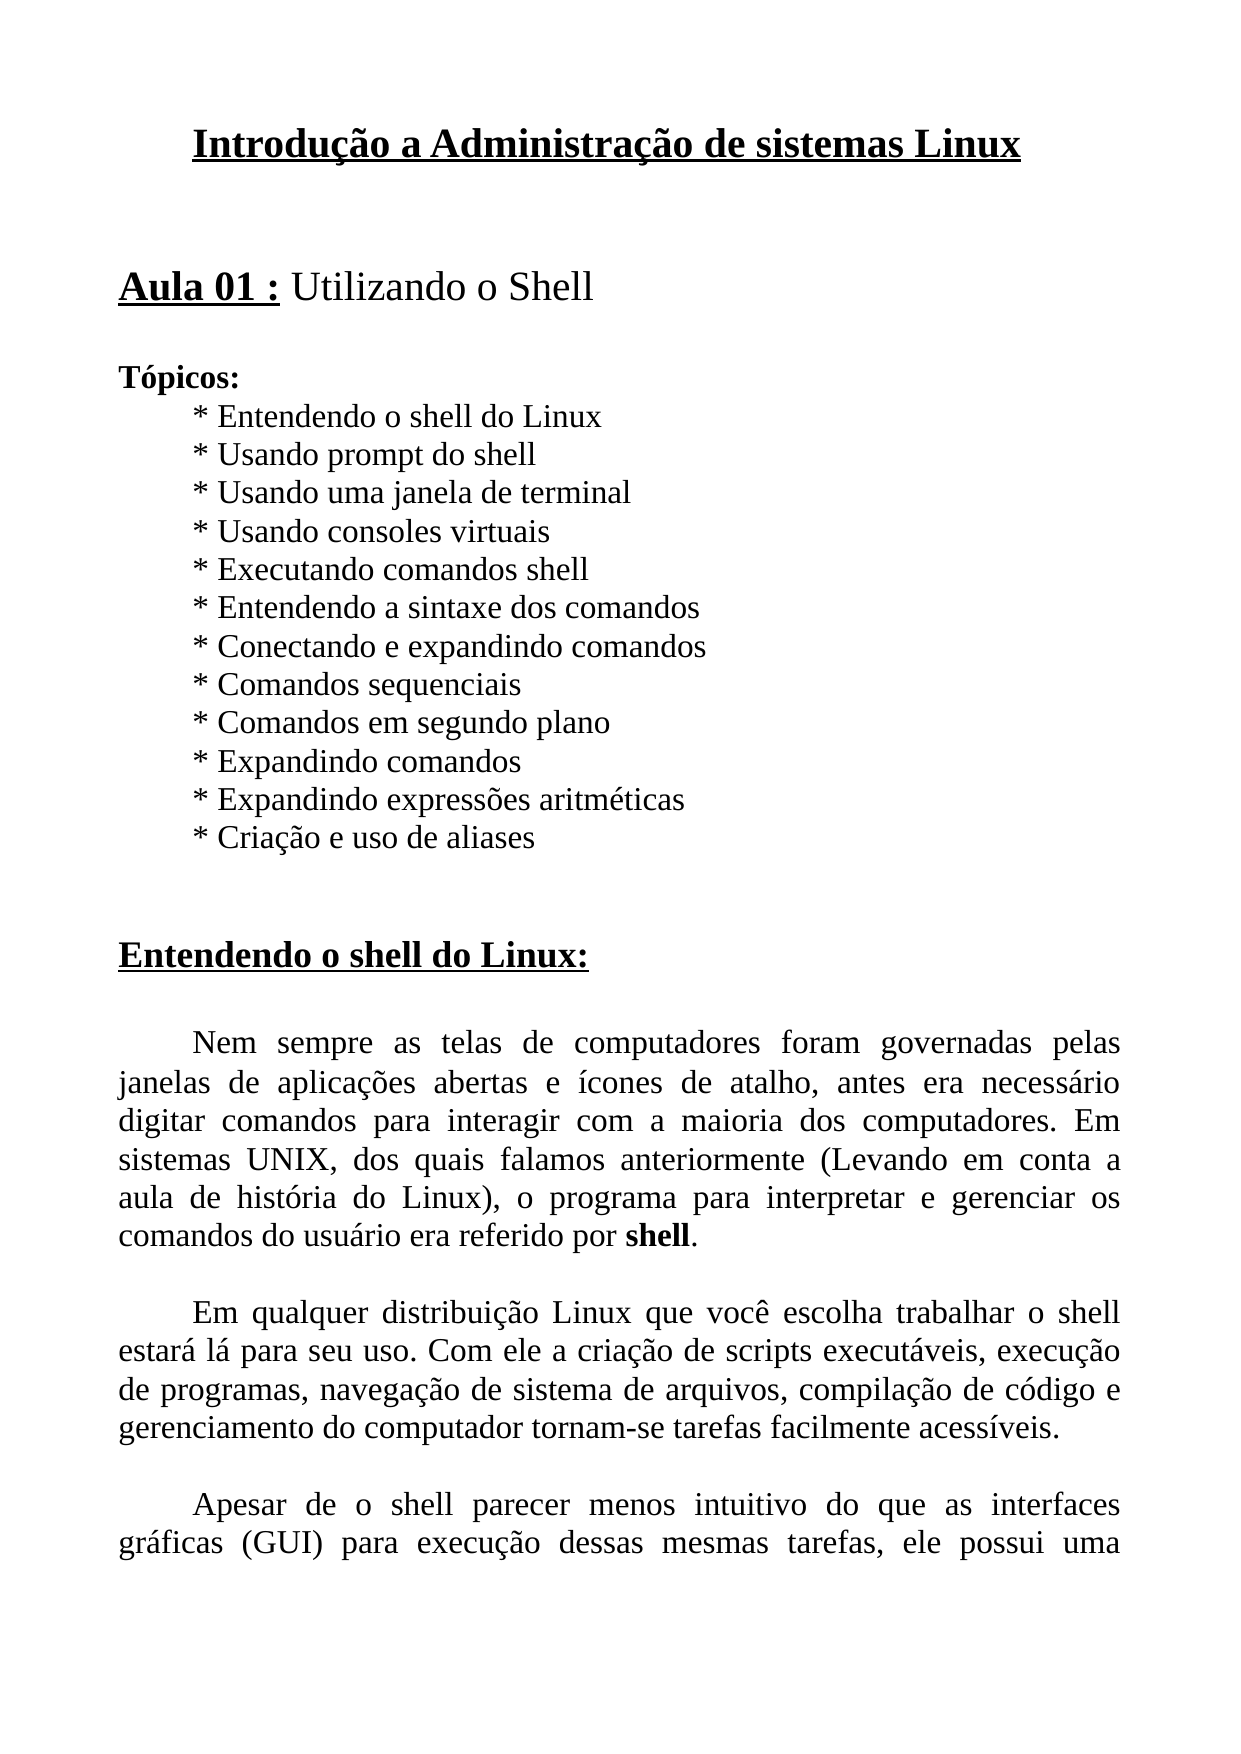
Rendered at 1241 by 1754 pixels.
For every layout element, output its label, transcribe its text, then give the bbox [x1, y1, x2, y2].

text * Usando uma janela de terminal [118, 473, 1122, 511]
text * Executando comandos shell [118, 549, 1122, 588]
text Introdução a Administração de sistemas Linux [118, 118, 1122, 166]
text Em qualquer distribuição Linux que você escolha trabalhar o shell estará lá para seu uso. Com ele a criação de scripts executáveis, execução de programas, navegação de sistema de arquivos, compilação de código e gerenciamento do computador tornam-se tarefas facilmente acessíveis. [118, 1292, 1122, 1445]
text * Entendendo a sintaxe dos comandos [118, 588, 1122, 626]
text * Conectando e expandindo comandos [118, 626, 1122, 664]
text Entendendo o shell do Linux: [118, 933, 1122, 976]
text * Expandindo expressões aritméticas [118, 779, 1122, 818]
text * Comandos sequenciais [118, 664, 1122, 703]
text Tópicos: [118, 358, 1122, 396]
text * Criação e uso de aliases [118, 818, 1122, 856]
text * Usando consoles virtuais [118, 511, 1122, 549]
text * Entendendo o shell do Linux [118, 396, 1122, 434]
text * Expandindo comandos [118, 741, 1122, 779]
text * Usando prompt do shell [118, 434, 1122, 473]
text * Comandos em segundo plano [118, 703, 1122, 741]
text Aula 01 : Utilizando o Shell [118, 262, 1122, 310]
text Apesar de o shell parecer menos intuitivo do que as interfaces gráficas (GUI) para execução dessas mesmas tarefas, ele possui uma [118, 1484, 1122, 1560]
text Nem sempre as telas de computadores foram governadas pelas janelas de aplicações abertas e ícones de atalho, antes era necessário digitar comandos para interagir com a maioria dos computadores. Em sistemas UNIX, dos quais falamos anteriormente (Levando em conta a aula de história do Linux), o programa para interpretar e gerenciar os comandos do usuário era referido por shell. [118, 1019, 1122, 1254]
